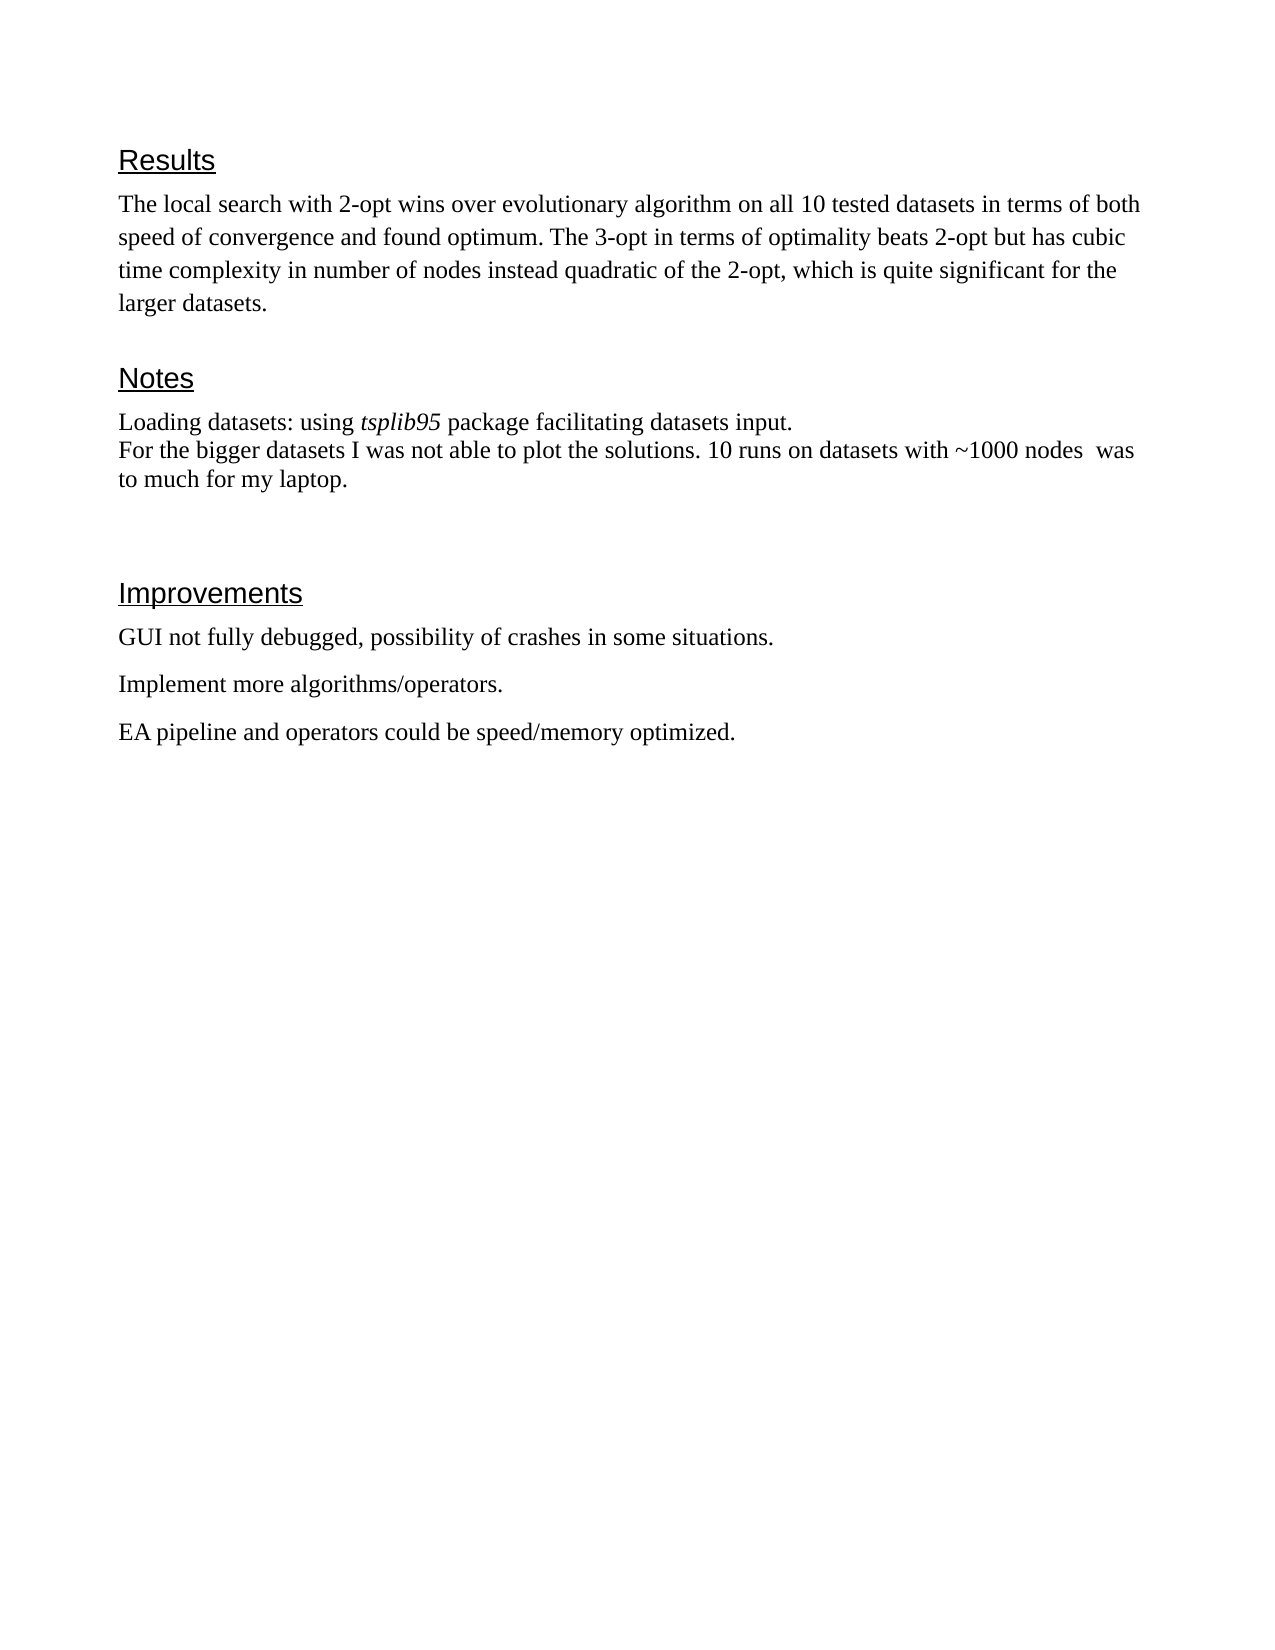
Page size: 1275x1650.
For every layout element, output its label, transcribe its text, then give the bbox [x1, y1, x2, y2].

subtitle Results [118, 143, 1157, 177]
subtitle Improvements [118, 576, 1157, 609]
text EA pipeline and operators could be speed/memory optimized. [118, 717, 1157, 746]
subtitle Notes [118, 361, 1157, 394]
text For the bigger datasets I was not able to plot the solutions. 10 runs on datasets with ~1000 nodes was to much for my laptop. [118, 436, 1157, 493]
text GUI not fully debugged, possibility of crashes in some situations. [118, 622, 1157, 650]
text The local search with 2-opt wins over evolutionary algorithm on all 10 tested datasets in terms of both speed of convergence and found optimum. The 3-opt in terms of optimality beats 2-opt but has cubic time complexity in number of nodes instead quadratic of the 2-opt, which is quite significant for the larger datasets. [118, 189, 1157, 317]
text Implement more algorithms/operators. [118, 669, 1157, 698]
text Loading datasets: using tsplib95 package facilitating datasets input. [118, 407, 1157, 436]
